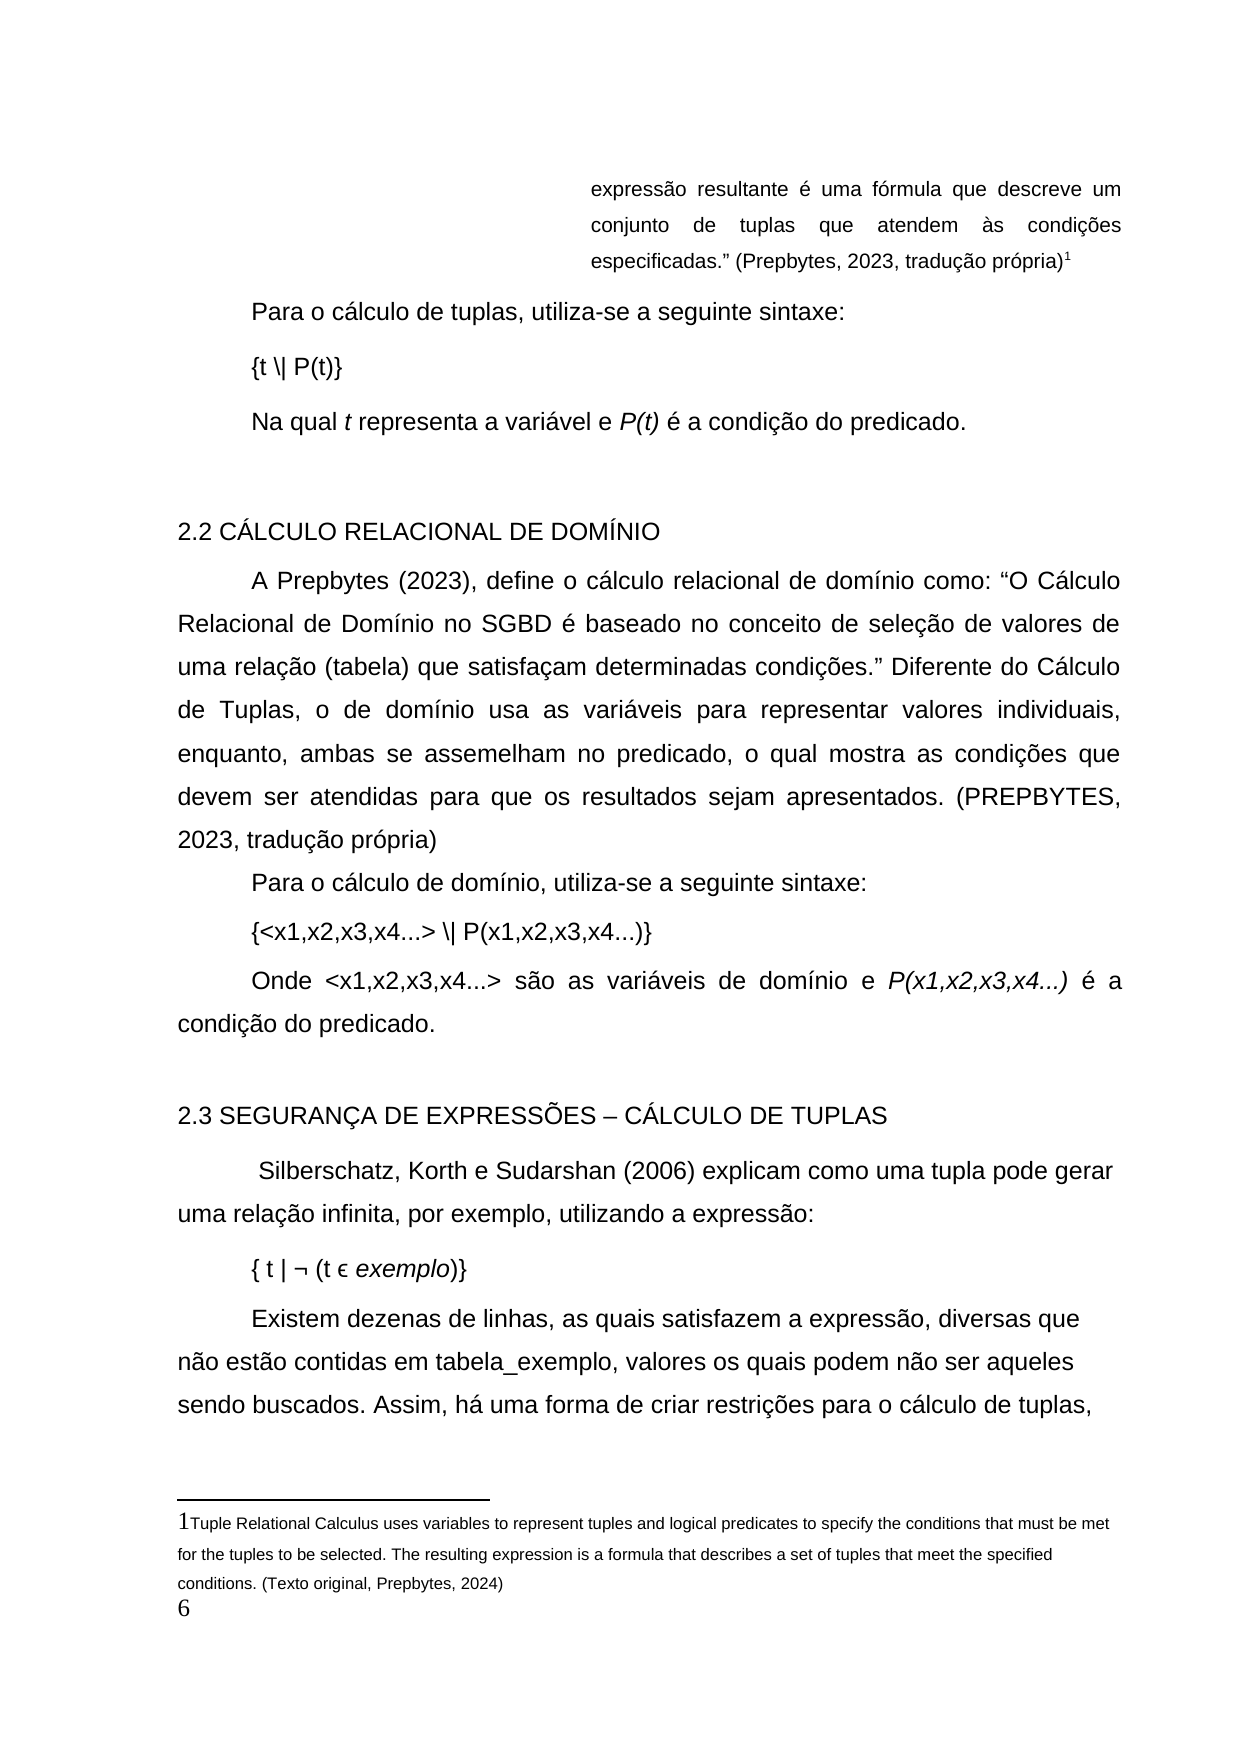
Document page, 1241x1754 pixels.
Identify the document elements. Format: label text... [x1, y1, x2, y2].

text Para o cálculo de tuplas, utiliza-se a seguinte sintaxe: [177, 297, 1122, 326]
text {t \| P(t)} [177, 352, 1122, 381]
text 2.2 CÁLCULO RELACIONAL DE DOMÍNIO [177, 517, 1122, 546]
text 2.3 SEGURANÇA DE EXPRESSÕES – CÁLCULO DE TUPLAS [177, 1101, 1122, 1130]
text Para o cálculo de domínio, utiliza-se a seguinte sintaxe: [177, 868, 1122, 897]
text expressão resultante é uma fórmula que descreve um conjunto de tuplas que atendem às condições especificadas.” (Prepbytes, 2023, tradução própria) [591, 177, 1122, 273]
text A Prepbytes (2023), define o cálculo relacional de domínio como: “O Cálculo Relacional de Domínio no SGBD é baseado no conceito de seleção de valores de uma relação (tabela) que satisfaçam determinadas condições.” Diferente do Cálculo de Tuplas, o de domínio usa as variáveis para representar valores individuais, enquanto, ambas se assemelham no predicado, o qual mostra as condições que devem ser atendidas para que os resultados sejam apresentados. (PREPBYTES, 2023, tradução própria) [177, 566, 1122, 853]
text Na qual t representa a variável e P(t) é a condição do predicado. [177, 407, 1122, 436]
text Tuple Relational Calculus uses variables to represent tuples and logical predicates to specify the conditions that must be met for the tuples to be selected. The resulting expression is a formula that describes a set of tuples that meet the specified conditions. (Texto original, Prepbytes, 2024) [177, 1506, 1122, 1593]
text {<x1,x2,x3,x4...> \| P(x1,x2,x3,x4...)} [177, 917, 1122, 946]
text Silberschatz, Korth e Sudarshan (2006) explicam como uma tupla pode gerar uma relação infinita, por exemplo, utilizando a expressão: [177, 1156, 1122, 1228]
text Onde <x1,x2,x3,x4...> são as variáveis de domínio e P(x1,x2,x3,x4...) é a condição do predicado. [177, 966, 1122, 1038]
text { t | ¬ (t ϵ exemplo)} [177, 1254, 1122, 1283]
text Existem dezenas de linhas, as quais satisfazem a expressão, diversas que não estão contidas em tabela_exemplo, valores os quais podem não ser aqueles sendo buscados. Assim, há uma forma de criar restrições para o cálculo de tuplas, [177, 1303, 1122, 1419]
